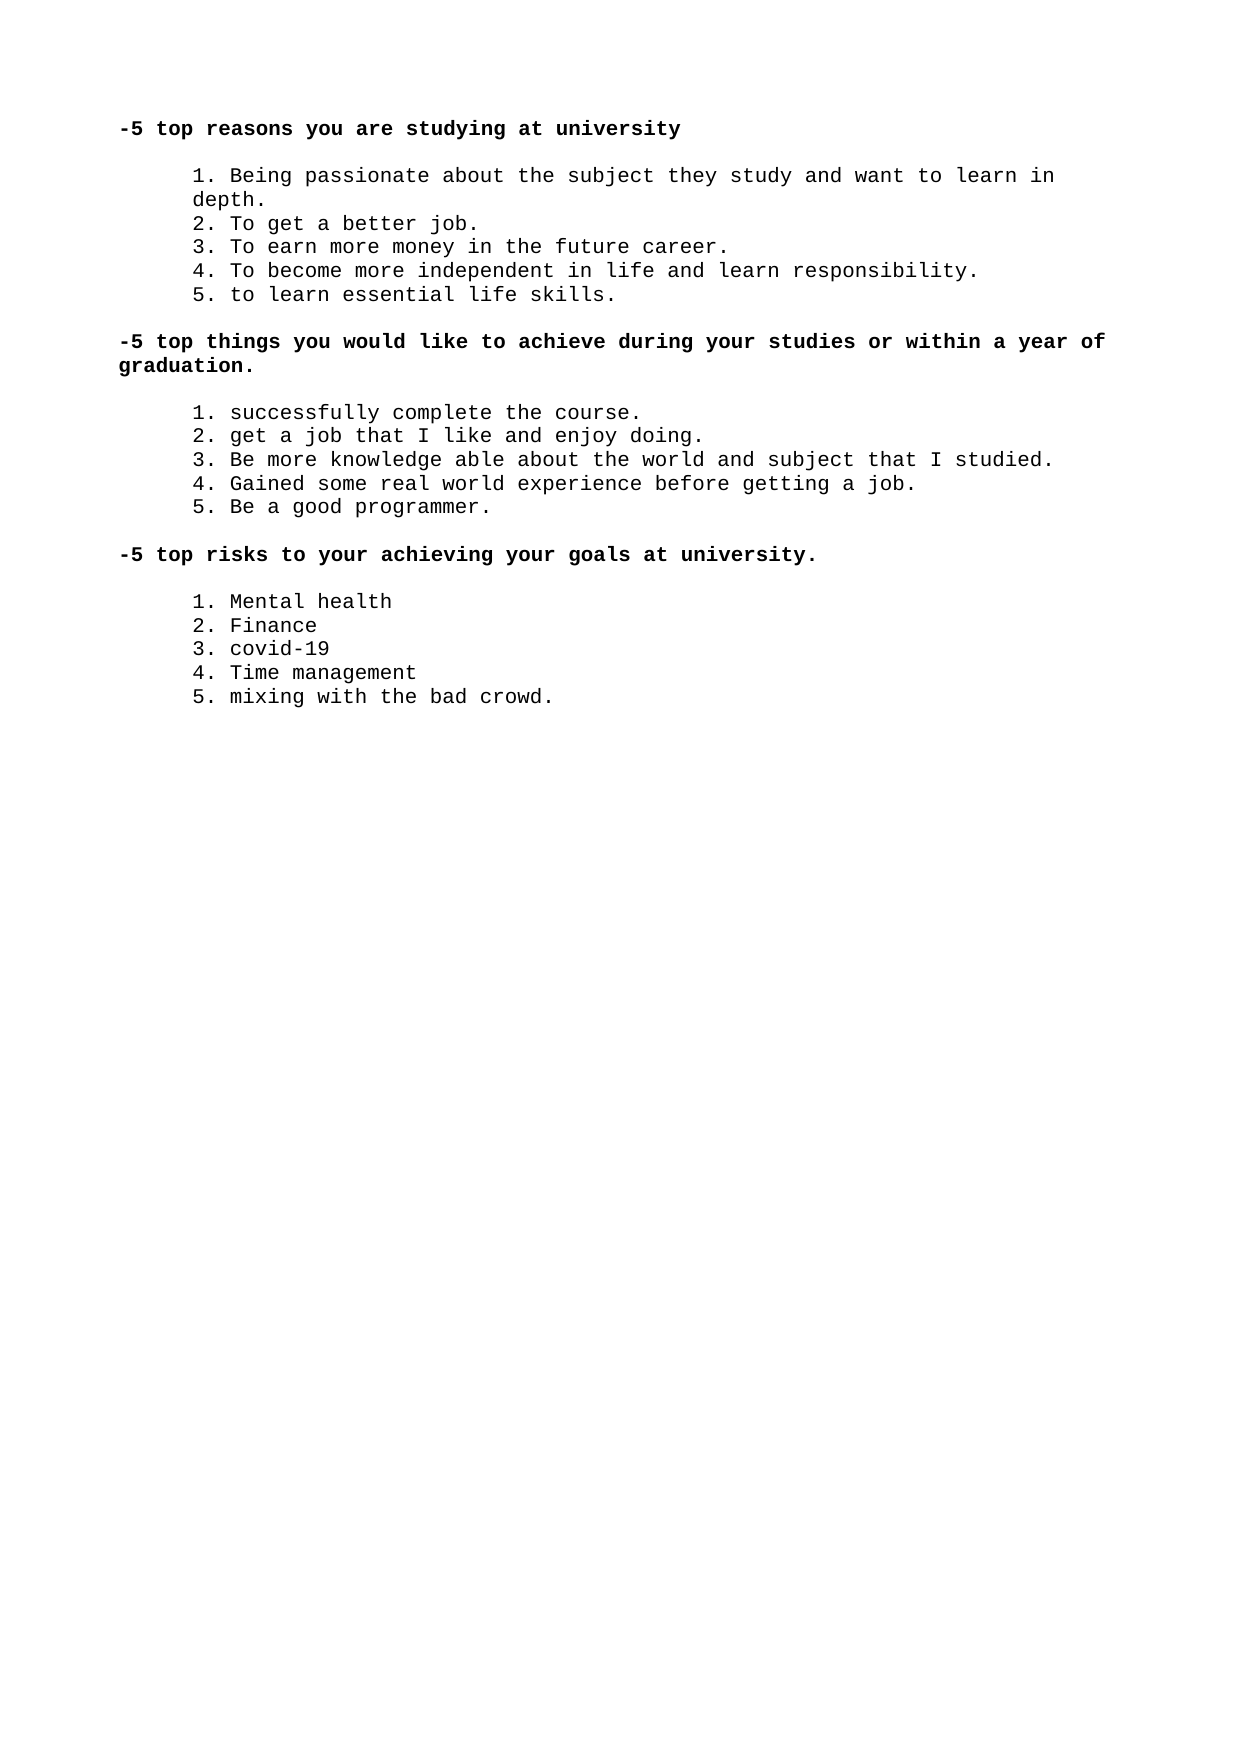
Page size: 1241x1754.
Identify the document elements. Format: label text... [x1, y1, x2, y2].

text 4. Time management [192, 662, 1122, 686]
text 2. To get a better job. [192, 213, 1122, 236]
text 3. Be more knowledge able about the world and subject that I studied. [192, 449, 1122, 473]
text 2. Finance [192, 615, 1122, 638]
text 5. to learn essential life skills. [118, 284, 1122, 307]
text 3. To earn more money in the future career. [192, 236, 1122, 260]
text 5. mixing with the bad crowd. [192, 686, 1122, 709]
text 1. Being passionate about the subject they study and want to learn in depth. [192, 165, 1122, 213]
text 4. To become more independent in life and learn responsibility. [192, 260, 1122, 284]
text 2. get a job that I like and enjoy doing. [192, 426, 1122, 449]
text 1. successfully complete the course. [192, 402, 1122, 426]
text 1. Mental health [192, 591, 1122, 615]
text 5. Be a good programmer. [192, 496, 1122, 520]
text 4. Gained some real world experience before getting a job. [192, 473, 1122, 496]
text -5 top things you would like to achieve during your studies or within a year of graduation. [118, 331, 1122, 378]
text -5 top reasons you are studying at university [118, 118, 1122, 142]
text 3. covid-19 [192, 638, 1122, 662]
text -5 top risks to your achieving your goals at university. [118, 544, 1122, 567]
